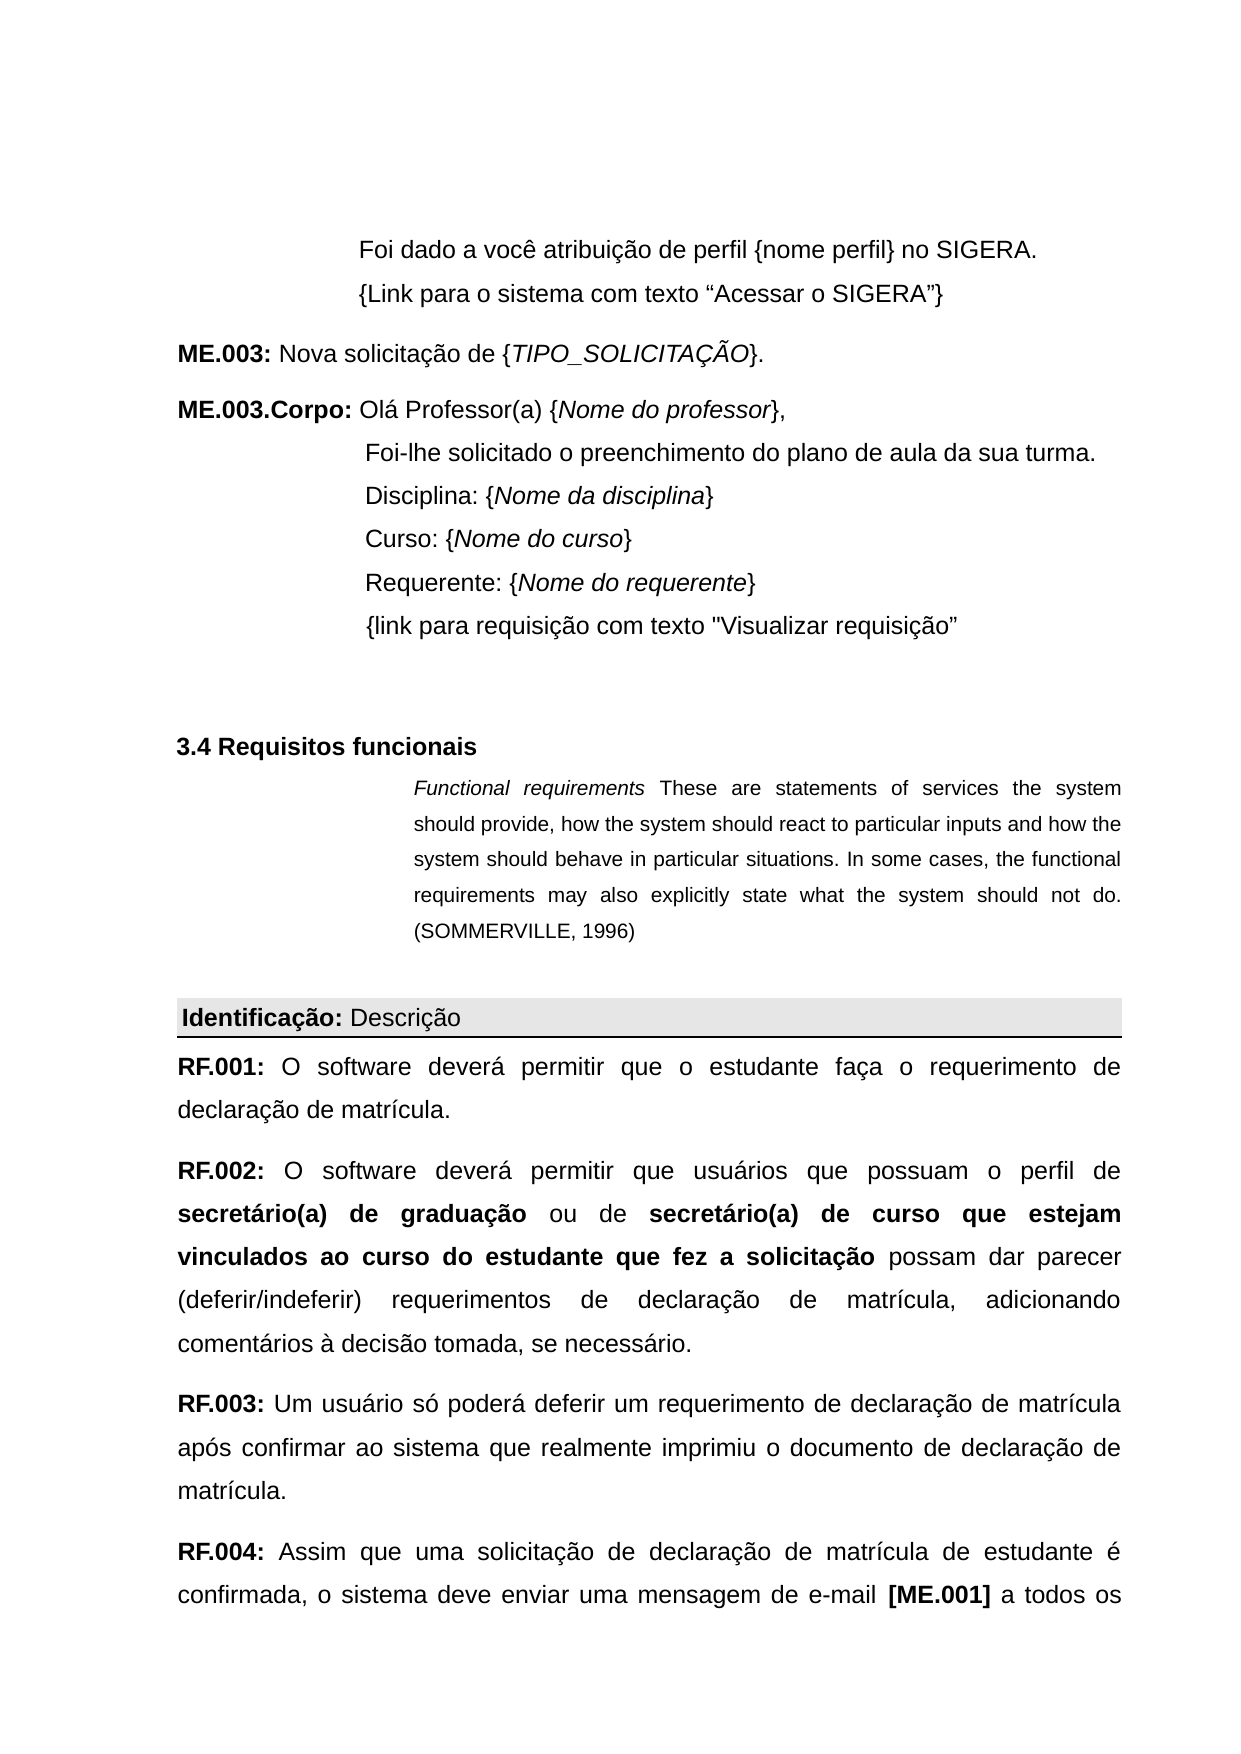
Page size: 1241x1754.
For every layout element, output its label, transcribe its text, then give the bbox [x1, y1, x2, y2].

text {link para requisição com texto "Visualizar requisição” [177, 611, 1122, 639]
text Curso: {Nome do curso} [177, 524, 1122, 553]
text {Link para o sistema com texto “Acessar o SIGERA”} [177, 278, 1122, 307]
text Requerente: {Nome do requerente} [177, 567, 1122, 596]
text ME.003.Corpo: Olá Professor(a) {Nome do professor}, [177, 395, 1122, 424]
text ME.003: Nova solicitação de {TIPO_SOLICITAÇÃO}. [177, 339, 1122, 368]
text RF.001: O software deverá permitir que o estudante faça o requerimento de declaração de matrícula. [177, 1052, 1122, 1124]
text Foi dado a você atribuição de perfil {nome perfil} no SIGERA. [177, 235, 1122, 264]
text 3.4 Requisitos funcionais [176, 732, 1122, 761]
text Disciplina: {Nome da disciplina} [177, 481, 1122, 510]
text RF.002: O software deverá permitir que usuários que possuam o perfil de secretário(a) de graduação ou de secretário(a) de curso que estejam vinculados ao curso do estudante que fez a solicitação possam dar parecer (deferir/indeferir) requerimentos de declaração de matrícula, adicionando comentários à decisão tomada, se necessário. [177, 1156, 1122, 1357]
text Foi-lhe solicitado o preenchimento do plano de aula da sua turma. [177, 438, 1122, 467]
text RF.003: Um usuário só poderá deferir um requerimento de declaração de matrícula após confirmar ao sistema que realmente imprimiu o documento de declaração de matrícula. [177, 1389, 1122, 1504]
text RF.004: Assim que uma solicitação de declaração de matrícula de estudante é confirmada, o sistema deve enviar uma mensagem de e-mail [ME.001] a todos os [177, 1537, 1122, 1608]
text Identificação: Descrição [177, 998, 1122, 1036]
text Functional requirements These are statements of services the system should provide, how the system should react to particular inputs and how the system should behave in particular situations. In some cases, the functional requirements may also explicitly state what the system should not do. (SOMMERVILLE, 1996) [413, 775, 1122, 943]
